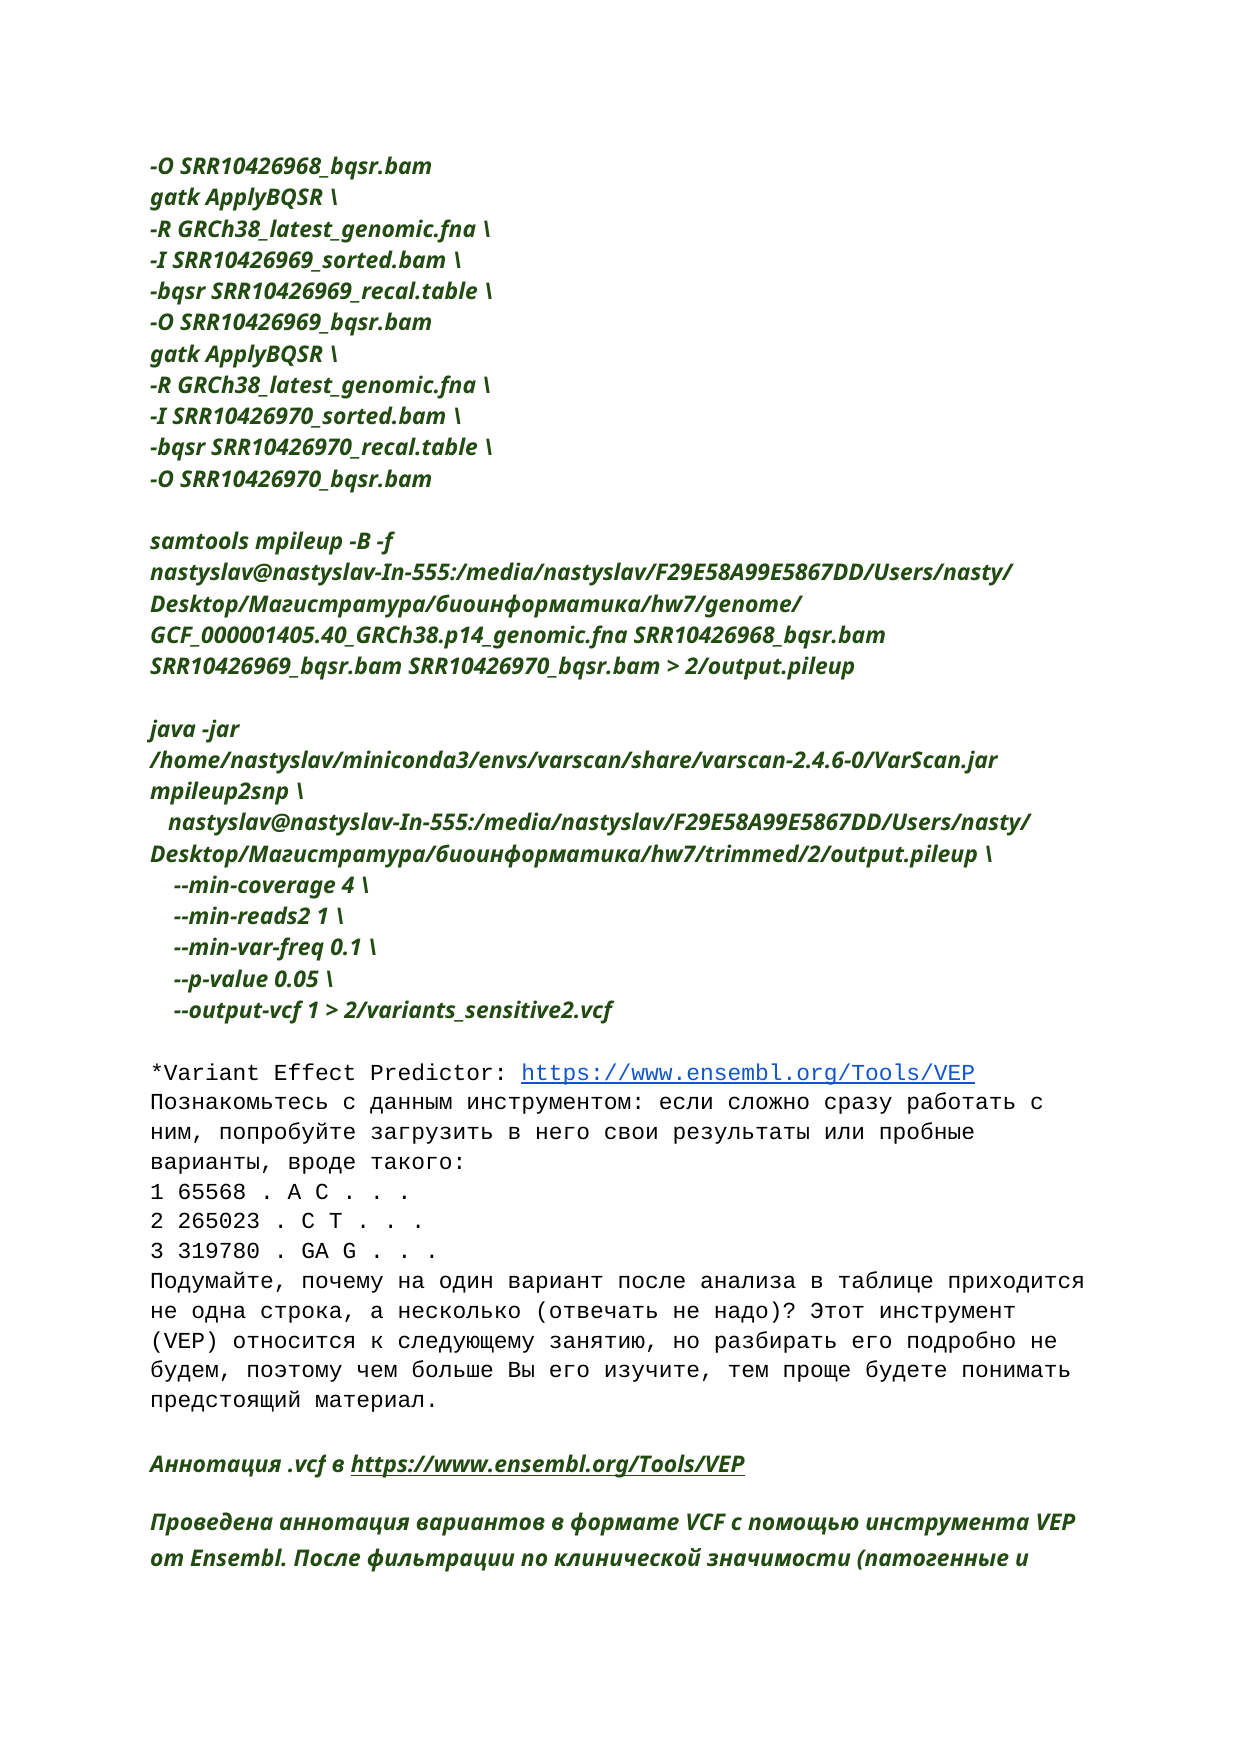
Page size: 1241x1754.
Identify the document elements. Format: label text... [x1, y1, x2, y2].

text --min-coverage 4 \ [150, 869, 1090, 900]
text gatk ApplyBQSR \ [150, 337, 1090, 369]
text -bqsr SRR10426970_recal.table \ [150, 431, 1090, 462]
text -R GRCh38_latest_genomic.fna \ [150, 369, 1090, 400]
text -I SRR10426970_sorted.bam \ [150, 400, 1090, 431]
text -O SRR10426970_bqsr.bam [150, 462, 1090, 494]
text *Variant Effect Predictor: https://www.ensembl.org/Tools/VEP [150, 1061, 1090, 1087]
text 1 65568 . A C . . . [150, 1180, 1090, 1206]
text --output-vcf 1 > 2/variants_sensitive2.vcf [150, 994, 1090, 1025]
text samtools mpileup -B -f nastyslav@nastyslav-In-555:/media/nastyslav/F29E58A99E5867DD/Users/nasty/Desktop/Магистратура/биоинформатика/hw7/genome/GCF_000001405.40_GRCh38.p14_genomic.fna SRR10426968_bqsr.bam SRR10426969_bqsr.bam SRR10426970_bqsr.bam > 2/output.pileup [150, 525, 1090, 681]
text nastyslav@nastyslav-In-555:/media/nastyslav/F29E58A99E5867DD/Users/nasty/Desktop/Магистратура/биоинформатика/hw7/trimmed/2/output.pileup \ [150, 806, 1090, 869]
text -R GRCh38_latest_genomic.fna \ [150, 212, 1090, 244]
text Проведена аннотация вариантов в формате VCF с помощью инструмента VEP от Ensembl. После фильтрации по клинической значимости (патогенные и [150, 1506, 1090, 1573]
text gatk ApplyBQSR \ [150, 181, 1090, 212]
text -O SRR10426969_bqsr.bam [150, 306, 1090, 337]
text 2 265023 . C T . . . [150, 1210, 1090, 1236]
text Аннотация .vcf в https://www.ensembl.org/Tools/VEP [150, 1448, 1090, 1479]
text Подумайте, почему на один вариант после анализа в таблице приходится не одна строка, а несколько (отвечать не надо)? Этот инструмент (VEP) относится к следующему занятию, но разбирать его подробно не будем, поэтому чем больше Вы его изучите, тем проще будете понимать предстоящий материал. [150, 1269, 1090, 1414]
text -I SRR10426969_sorted.bam \ [150, 244, 1090, 275]
text --min-reads2 1 \ [150, 900, 1090, 931]
text --min-var-freq 0.1 \ [150, 931, 1090, 962]
text -bqsr SRR10426969_recal.table \ [150, 275, 1090, 306]
text --p-value 0.05 \ [150, 962, 1090, 994]
text java -jar /home/nastyslav/miniconda3/envs/varscan/share/varscan-2.4.6-0/VarScan.jar mpileup2snp \ [150, 712, 1090, 806]
text 3 319780 . GA G . . . [150, 1240, 1090, 1266]
text Познакомьтесь с данным инструментом: если сложно сразу работать с ним, попробуйте загрузить в него свои результаты или пробные варианты, вроде такого: [150, 1091, 1090, 1176]
text -O SRR10426968_bqsr.bam [150, 150, 1090, 181]
